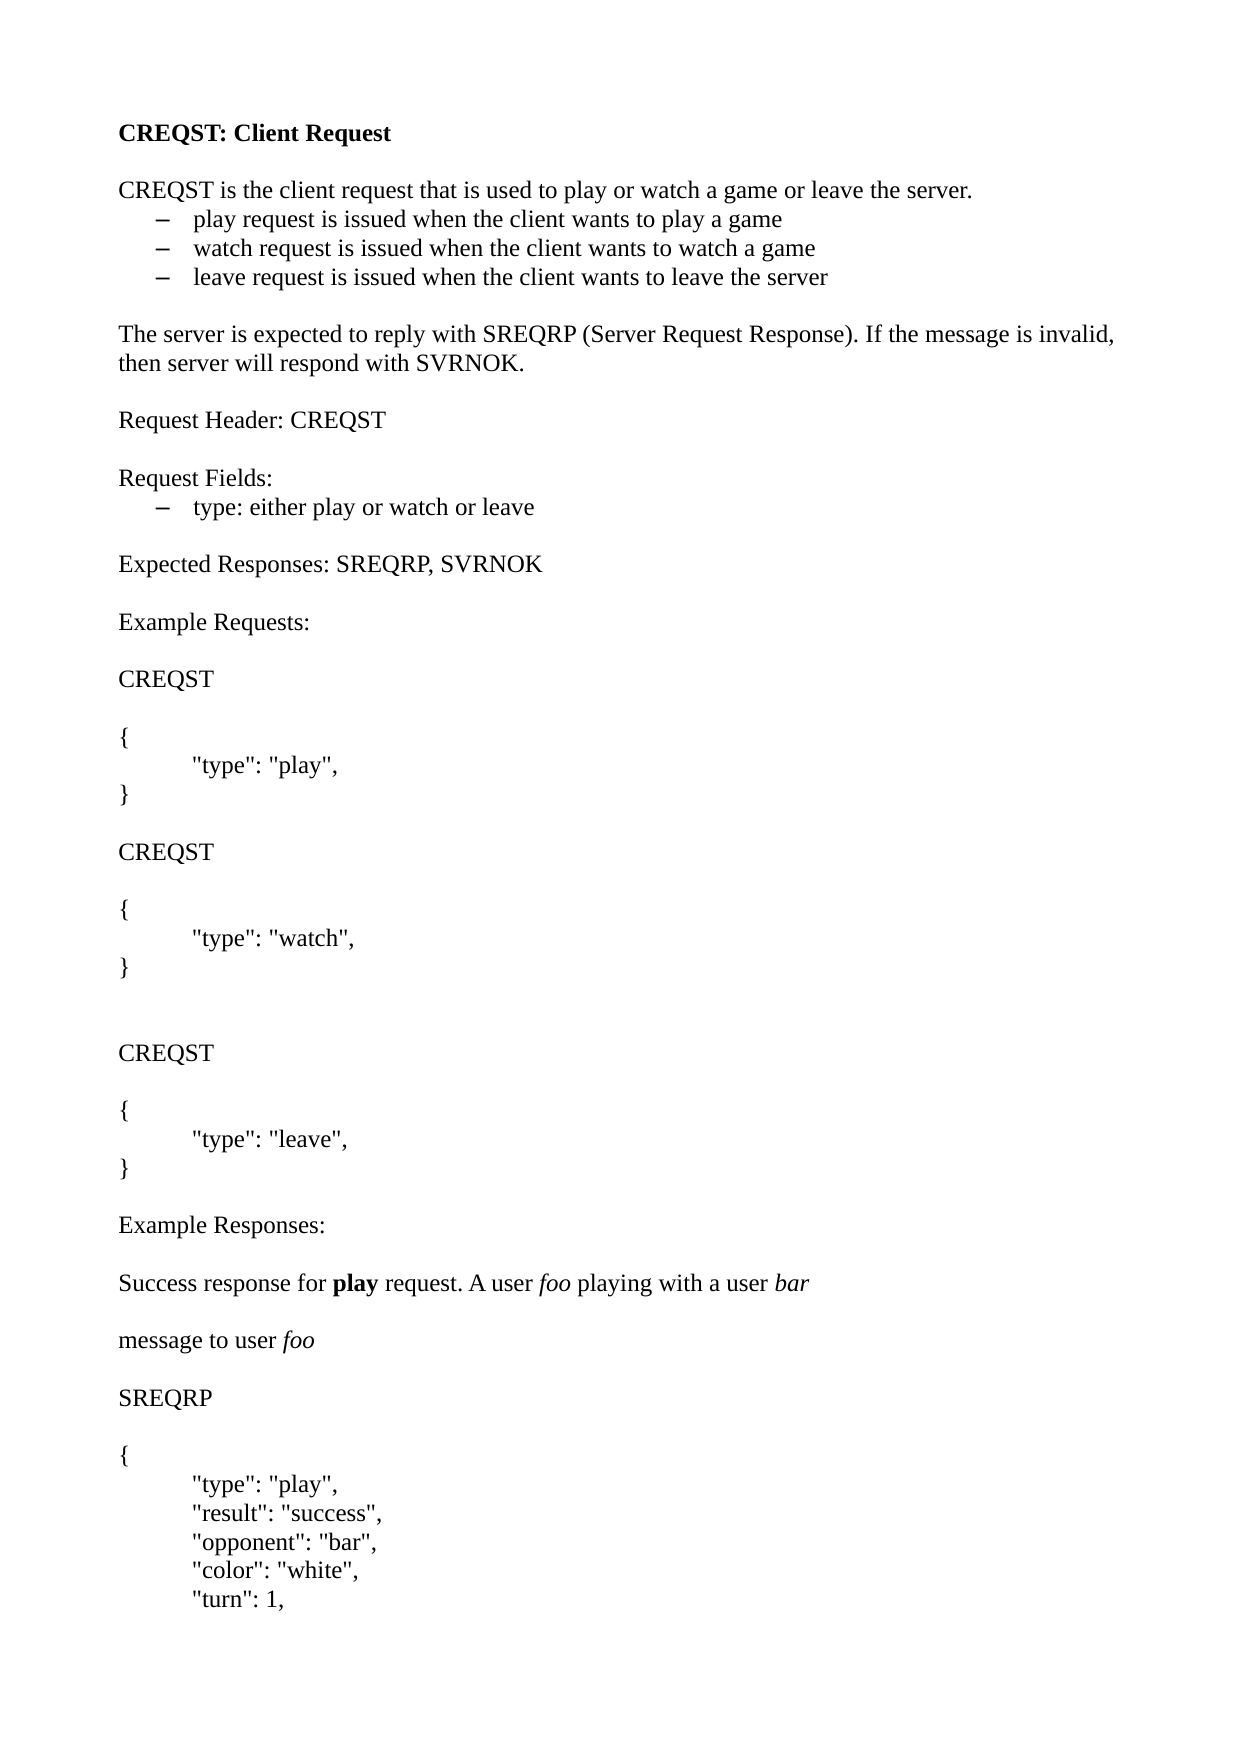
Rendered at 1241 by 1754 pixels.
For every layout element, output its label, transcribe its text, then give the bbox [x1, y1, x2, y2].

text CREQST: Client Request [118, 118, 1122, 147]
text Success response for play request. A user foo playing with a user bar [118, 1268, 1122, 1297]
text "opponent": "bar", [118, 1527, 1122, 1556]
text CREQST [118, 1038, 1122, 1067]
text CREQST [118, 664, 1122, 693]
list watch request is issued when the client wants to watch a game [156, 233, 1122, 262]
text "type": "watch", [118, 923, 1122, 952]
text } [118, 952, 1122, 981]
text CREQST is the client request that is used to play or watch a game or leave the server. [118, 176, 1122, 204]
text { [118, 1441, 1122, 1469]
text "type": "play", [118, 1469, 1122, 1498]
text } [118, 1153, 1122, 1182]
list leave request is issued when the client wants to leave the server [156, 262, 1122, 291]
text "color": "white", [118, 1556, 1122, 1584]
text "turn": 1, [118, 1584, 1122, 1613]
text Example Requests: [118, 607, 1122, 636]
text } [118, 779, 1122, 808]
list type: either play or watch or leave [156, 492, 1122, 521]
text Example Responses: [118, 1211, 1122, 1239]
text message to user foo [118, 1326, 1122, 1354]
text "type": "play", [118, 751, 1122, 779]
text Request Header: CREQST [118, 406, 1122, 434]
list play request is issued when the client wants to play a game [156, 204, 1122, 233]
text Request Fields: [118, 463, 1122, 492]
text "type": "leave", [118, 1124, 1122, 1153]
text CREQST [118, 837, 1122, 866]
text { [118, 1096, 1122, 1124]
text "result": "success", [118, 1498, 1122, 1527]
text Expected Responses: SREQRP, SVRNOK [118, 549, 1122, 578]
text { [118, 894, 1122, 923]
text SREQRP [118, 1383, 1122, 1412]
text The server is expected to reply with SREQRP (Server Request Response). If the message is invalid, then server will respond with SVRNOK. [118, 319, 1122, 377]
text { [118, 722, 1122, 751]
